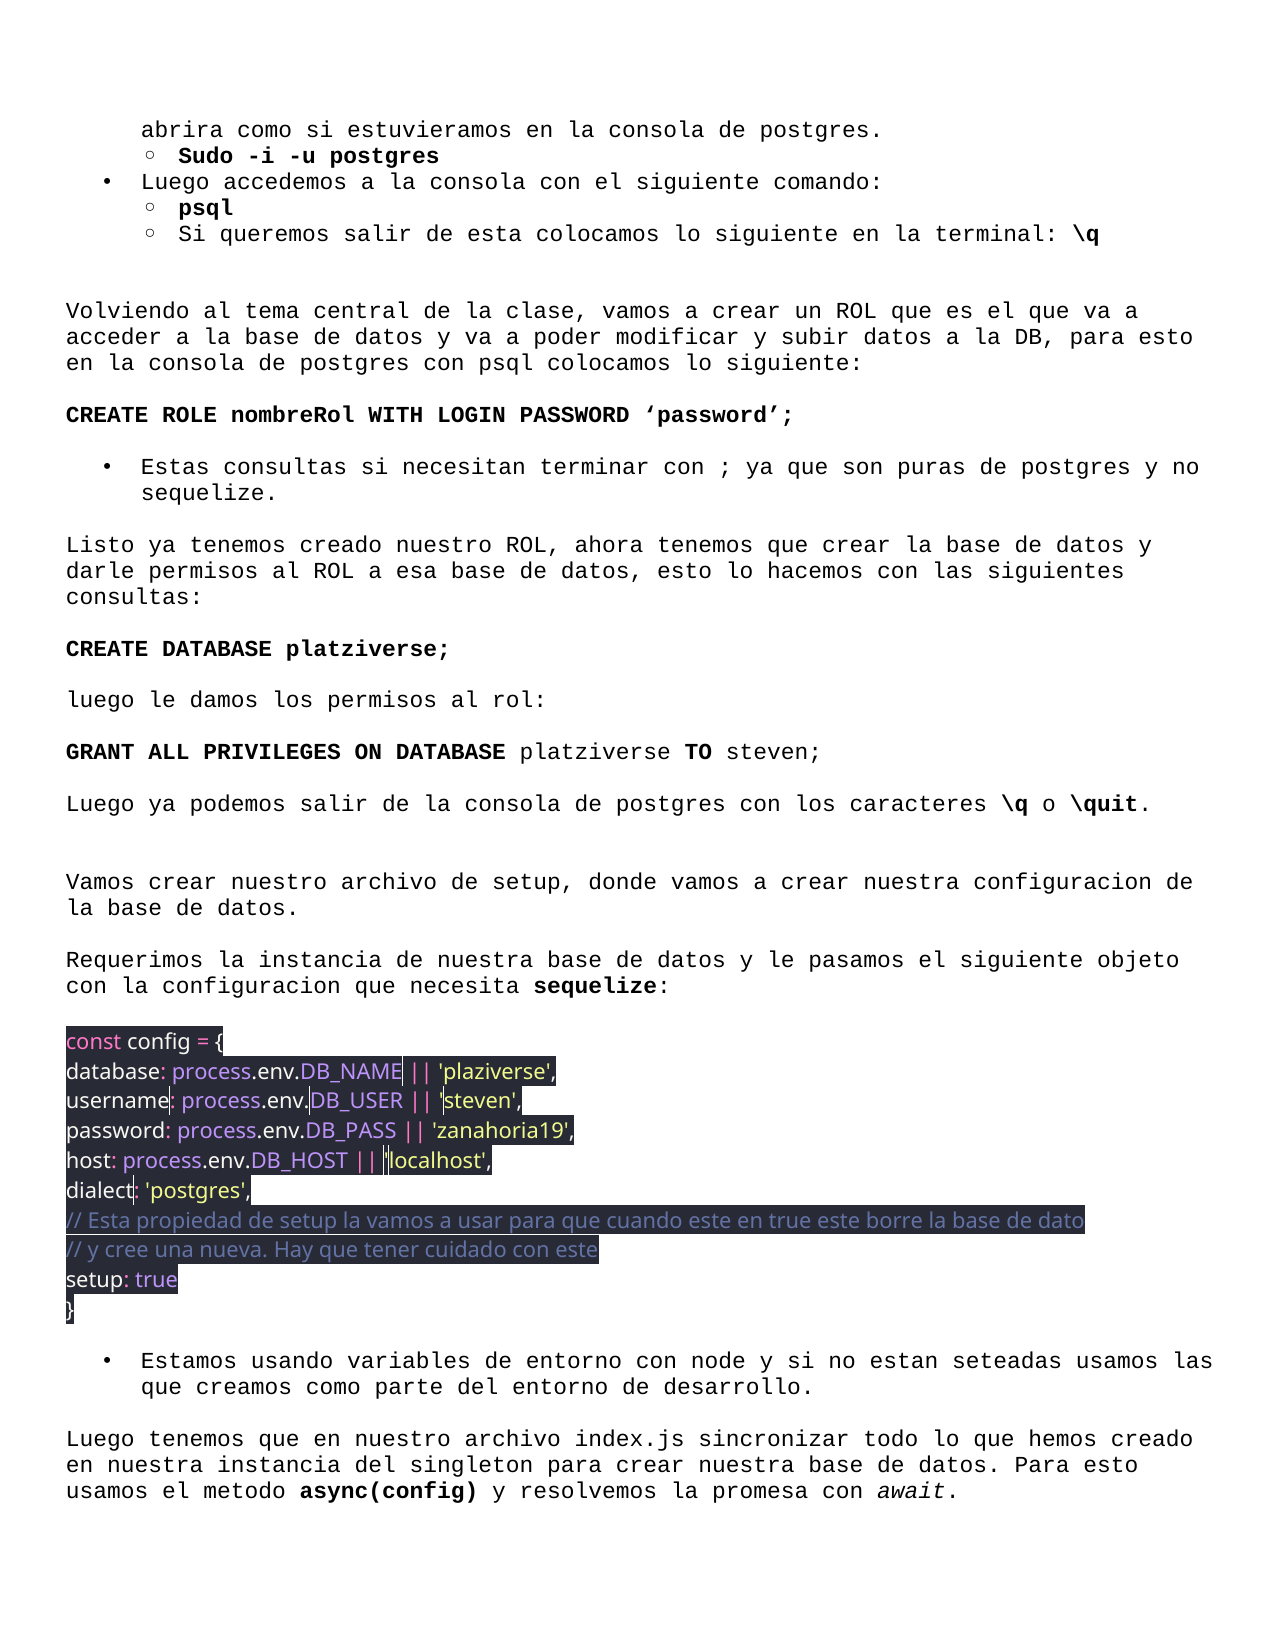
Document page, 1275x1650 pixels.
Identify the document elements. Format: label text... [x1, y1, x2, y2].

list Estas consultas si necesitan terminar con ; ya que son puras de postgres y no sequelize. [103, 455, 1217, 507]
text Luego ya podemos salir de la consola de postgres con los caracteres \q o \quit. [66, 792, 1217, 818]
list Estamos usando variables de entorno con node y si no estan seteadas usamos las que creamos como parte del entorno de desarrollo. [103, 1350, 1217, 1402]
text Vamos crear nuestro archivo de setup, donde vamos a crear nuestra configuracion de la base de datos. [66, 870, 1217, 922]
list Luego accedemos a la consola con el siguiente comando: [103, 170, 1217, 196]
text Luego tenemos que en nuestro archivo index.js sincronizar todo lo que hemos creado en nuestra instancia del singleton para crear nuestra base de datos. Para esto usamos el metodo async(config) y resolvemos la promesa con await. [66, 1428, 1217, 1505]
text Listo ya tenemos creado nuestro ROL, ahora tenemos que crear la base de datos y darle permisos al ROL a esa base de datos, esto lo hacemos con las siguientes consultas: [66, 533, 1217, 611]
list abrira como si estuvieramos en la consola de postgres. [103, 118, 1217, 144]
list psql [141, 196, 1217, 222]
text // y cree una nueva. Hay que tener cuidado con este [66, 1234, 1217, 1264]
text Requerimos la instancia de nuestra base de datos y le pasamos el siguiente objeto con la configuracion que necesita sequelize: [66, 948, 1217, 1000]
text password: process.env.DB_PASS || 'zanahoria19', [66, 1115, 1217, 1145]
text const config = { [66, 1026, 1217, 1056]
text // Esta propiedad de setup la vamos a usar para que cuando este en true este borre la base de dato [66, 1205, 1217, 1234]
text database: process.env.DB_NAME || 'plaziverse', [66, 1056, 1217, 1086]
text host: process.env.DB_HOST || 'localhost', [66, 1145, 1217, 1175]
text CREATE DATABASE platziverse; [66, 637, 1217, 663]
list Sudo -i -u postgres [141, 144, 1217, 170]
text GRANT ALL PRIVILEGES ON DATABASE platziverse TO steven; [66, 741, 1217, 767]
text username: process.env.DB_USER || 'steven', [66, 1086, 1217, 1115]
text setup: true [66, 1264, 1217, 1294]
text CREATE ROLE nombreRol WITH LOGIN PASSWORD ‘password’; [66, 403, 1217, 429]
text Volviendo al tema central de la clase, vamos a crear un ROL que es el que va a acceder a la base de datos y va a poder modificar y subir datos a la DB, para esto en la consola de postgres con psql colocamos lo siguiente: [66, 300, 1217, 377]
text dialect: 'postgres', [66, 1175, 1217, 1205]
list Si queremos salir de esta colocamos lo siguiente en la terminal: \q [141, 222, 1217, 248]
text } [66, 1294, 1217, 1324]
text luego le damos los permisos al rol: [66, 689, 1217, 715]
